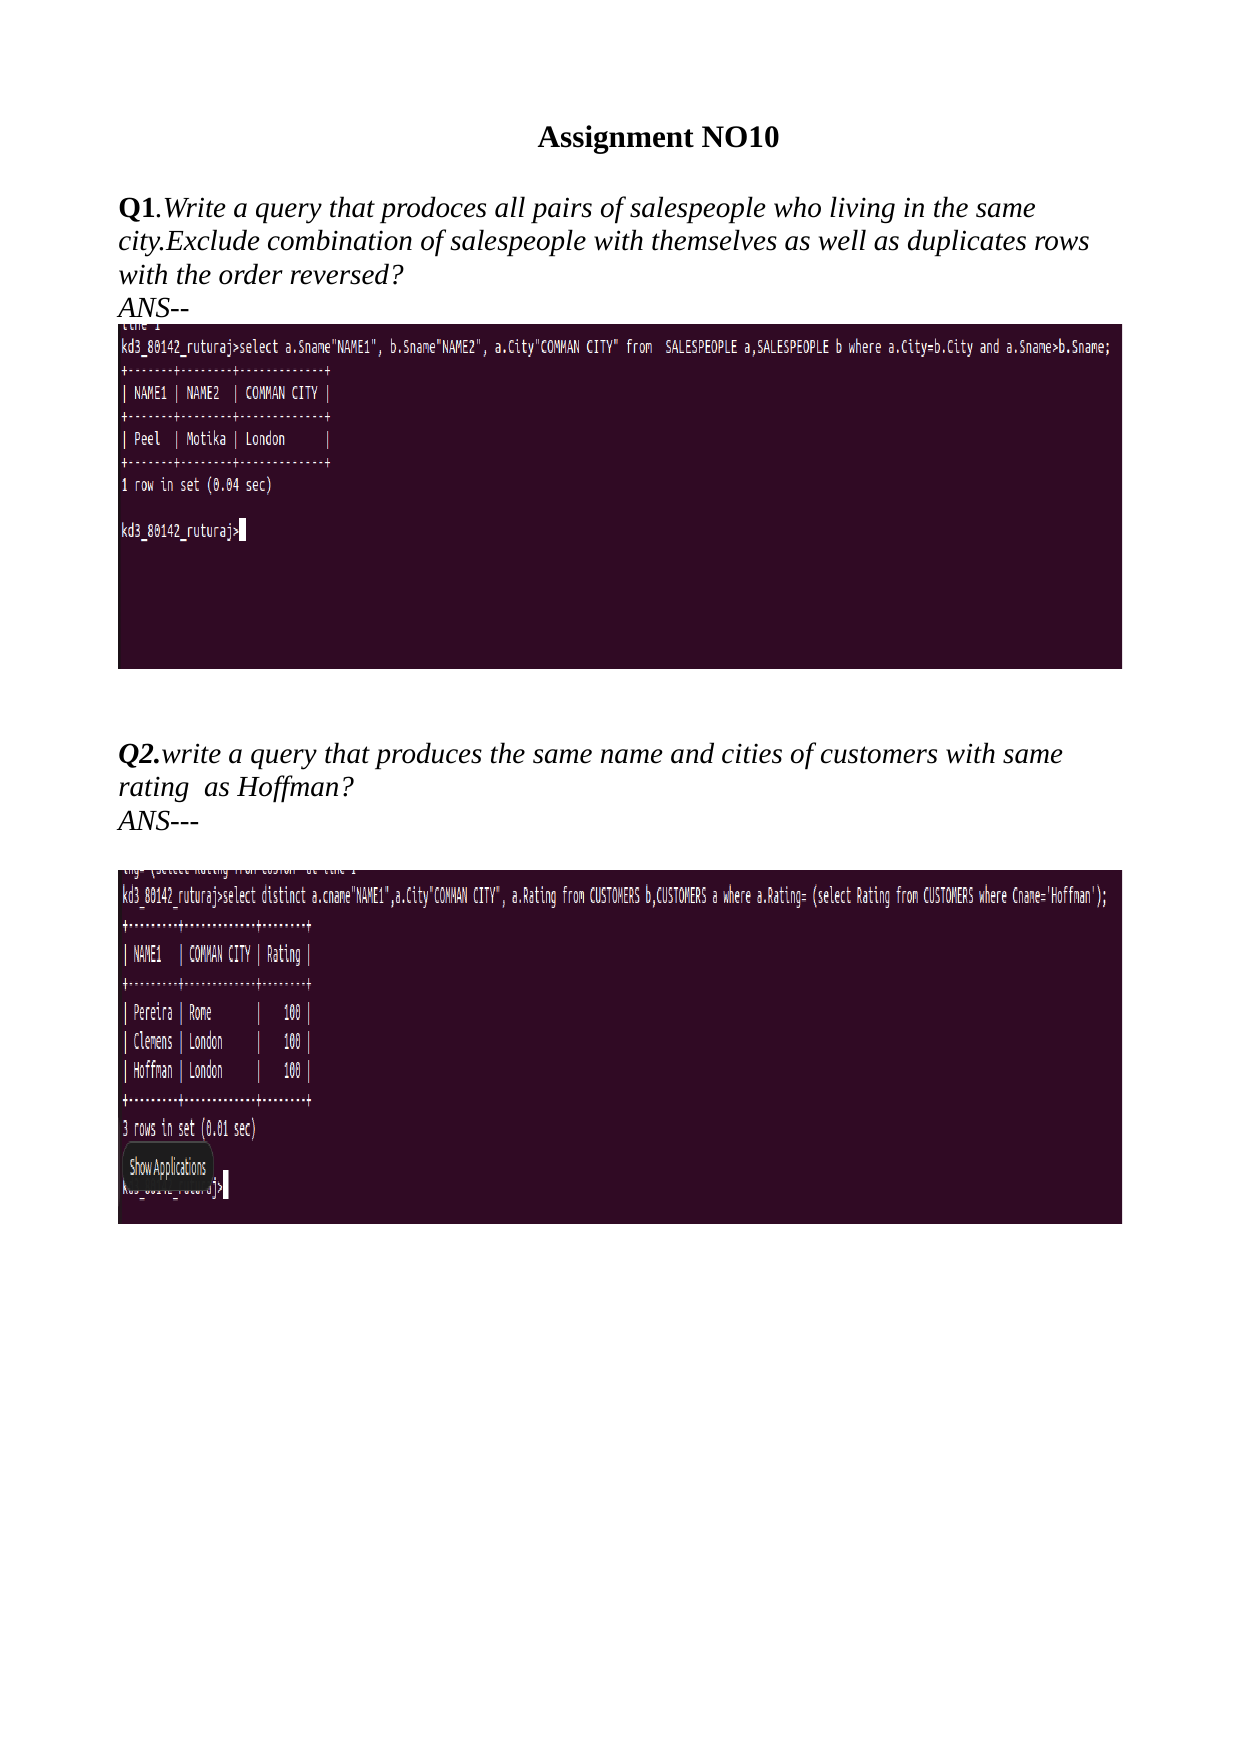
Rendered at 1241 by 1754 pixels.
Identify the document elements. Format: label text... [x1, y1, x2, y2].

text Assignment NO10 [118, 118, 1122, 154]
text ANS--- [118, 803, 1122, 837]
text Q2.write a query that produces the same name and cities of customers with same rating as Hoffman? [118, 736, 1122, 803]
picture [118, 324, 1123, 669]
picture [118, 870, 1123, 1224]
text ANS-- [118, 291, 1122, 324]
text Q1.Write a query that prodoces all pairs of salespeople who living in the same city.Exclude combination of salespeople with themselves as well as duplicates rows with the order reversed? [118, 190, 1122, 291]
